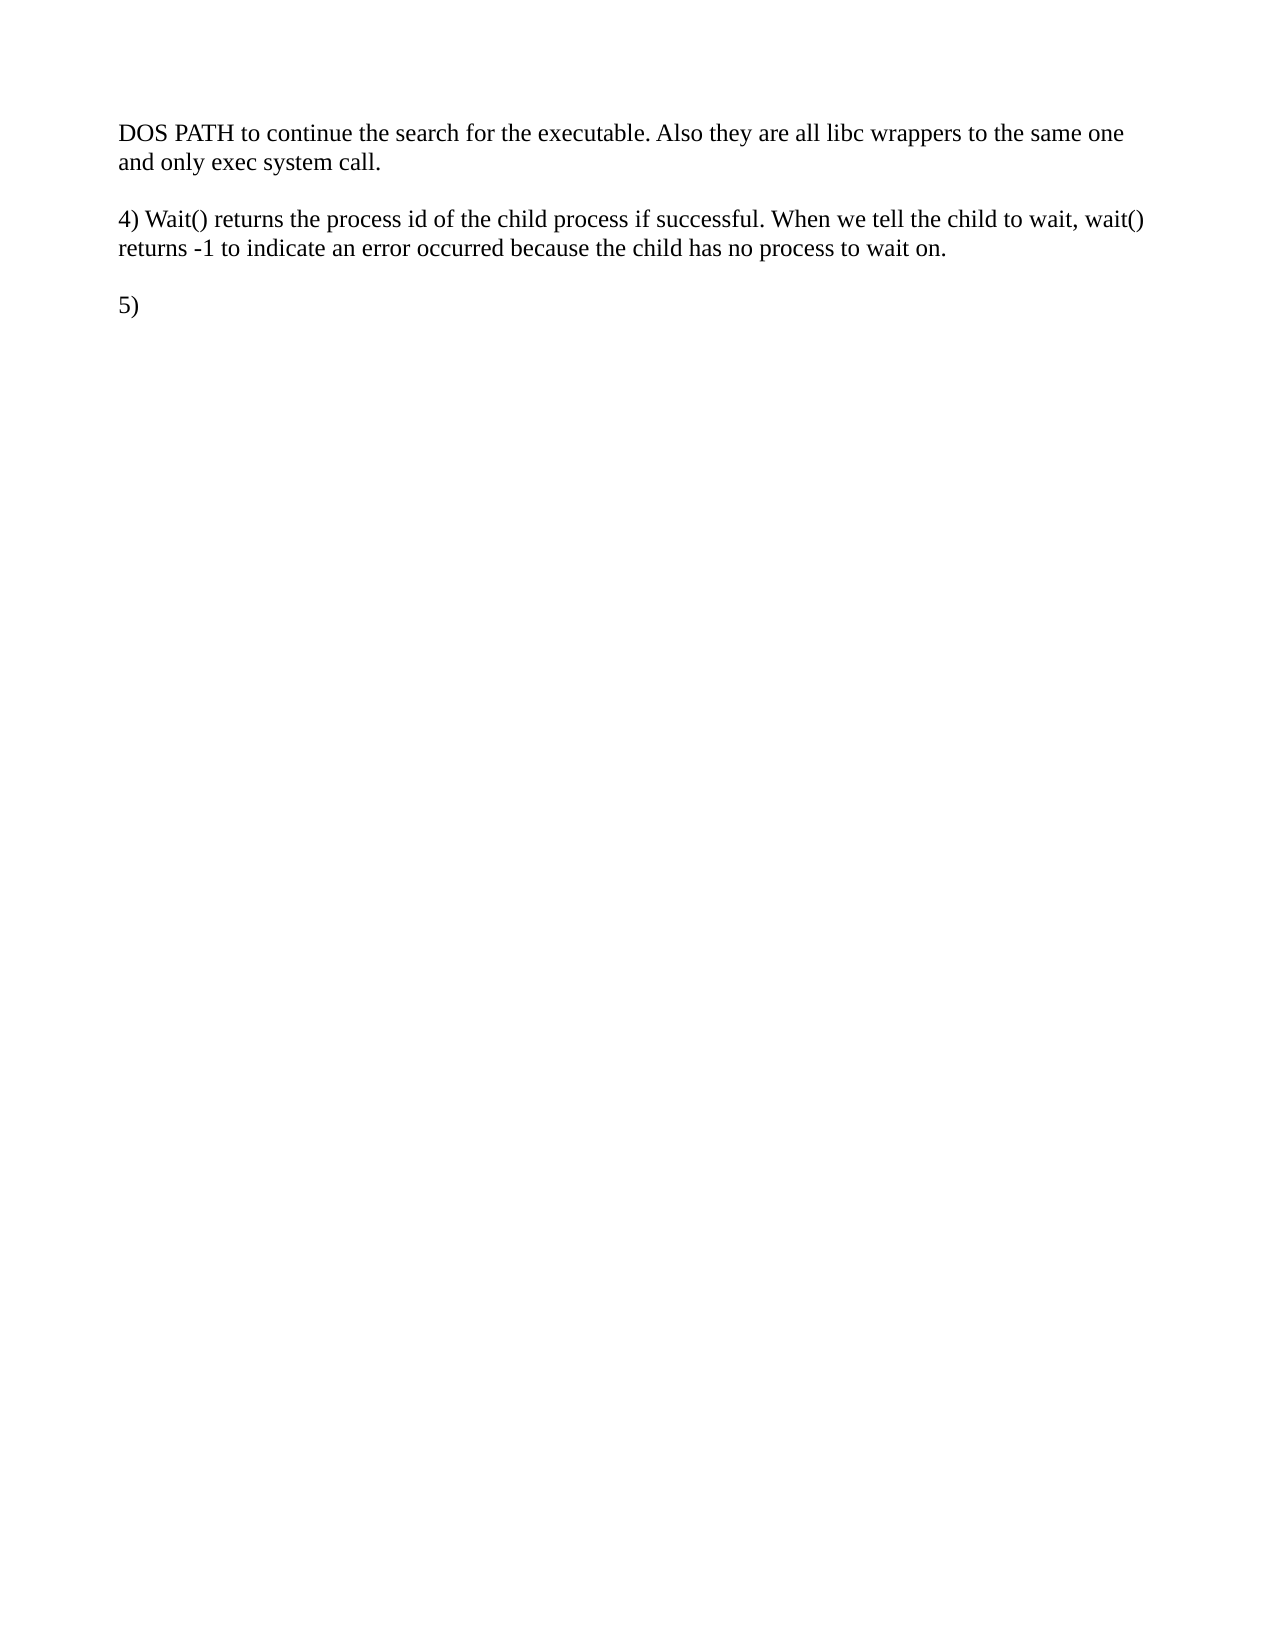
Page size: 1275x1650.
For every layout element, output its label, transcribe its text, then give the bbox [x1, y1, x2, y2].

text 4) Wait() returns the process id of the child process if successful. When we tell the child to wait, wait() returns -1 to indicate an error occurred because the child has no process to wait on. [118, 204, 1157, 262]
text 5) [118, 291, 1157, 319]
text DOS PATH to continue the search for the executable. Also they are all libc wrappers to the same one and only exec system call. [118, 118, 1157, 176]
